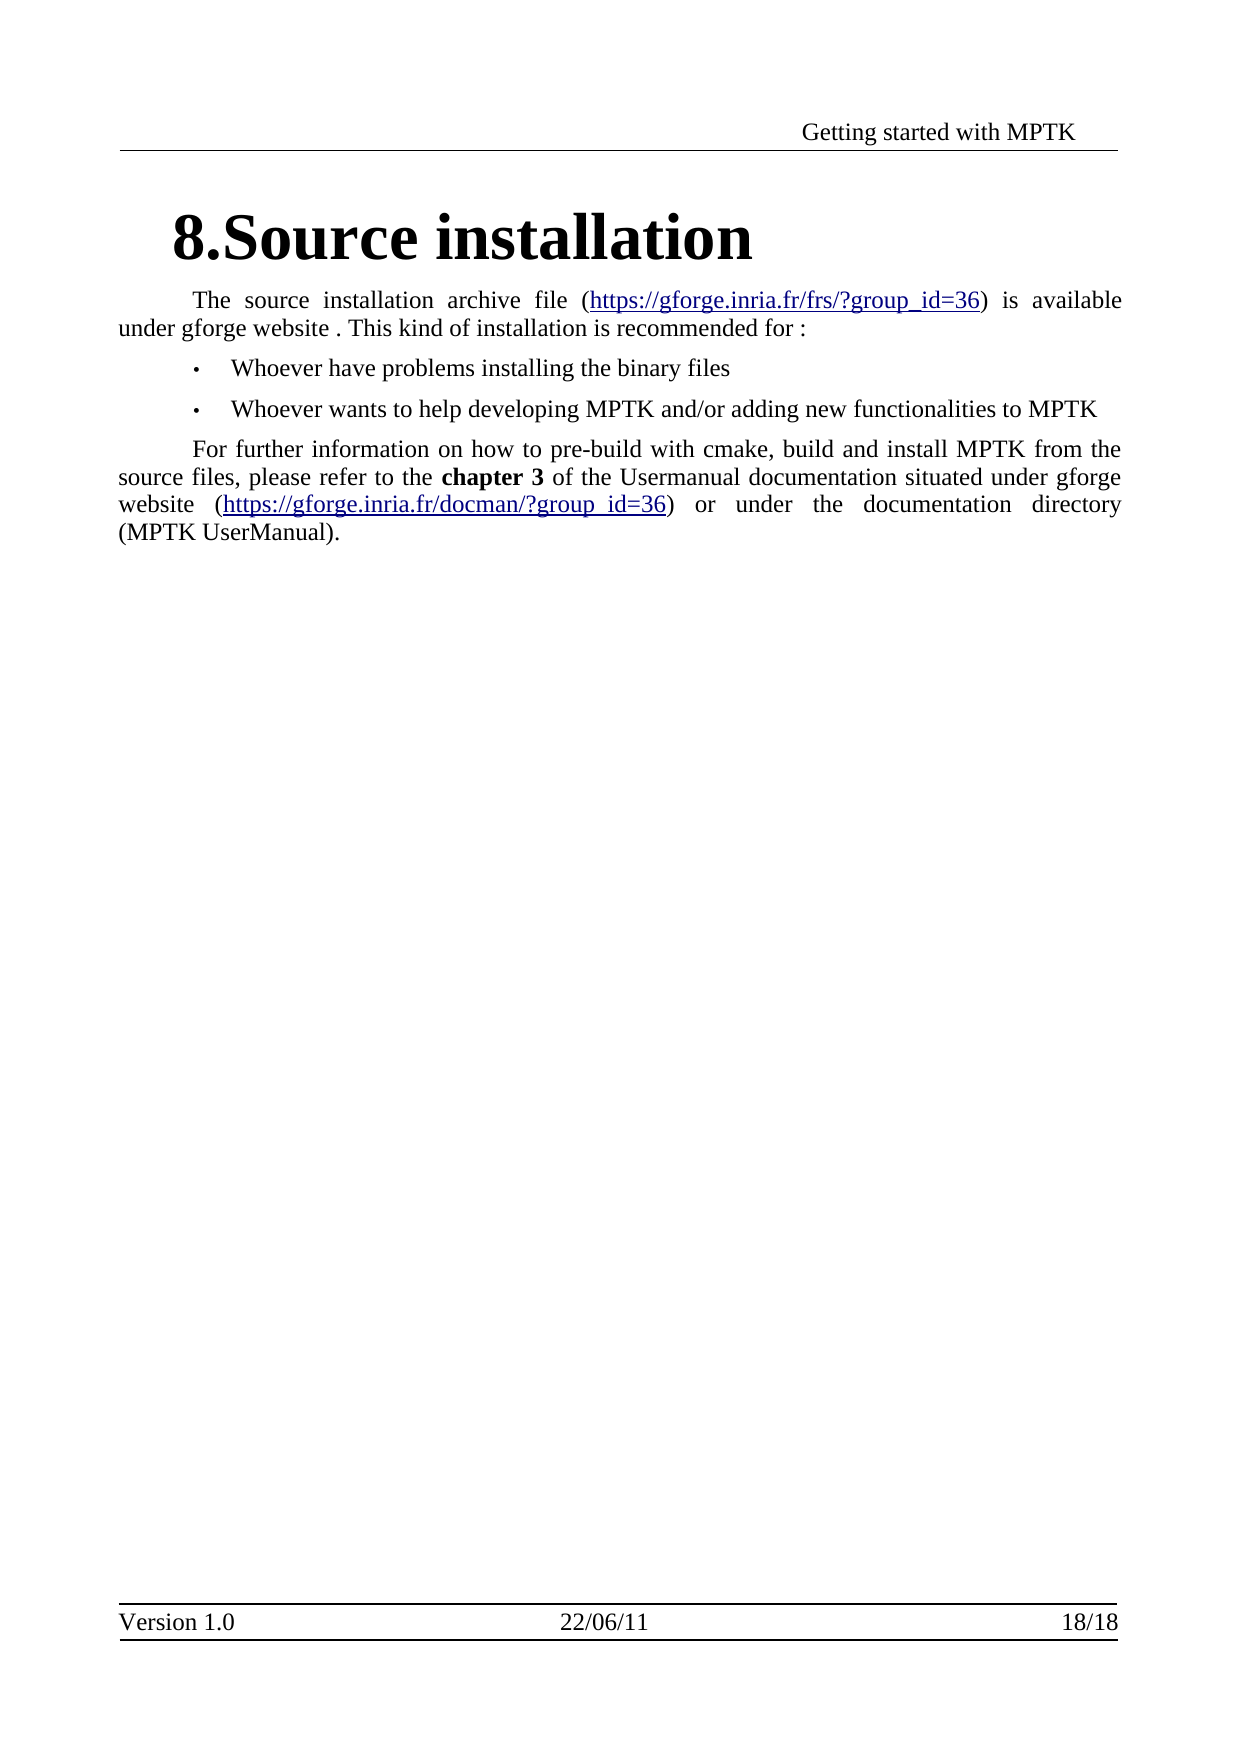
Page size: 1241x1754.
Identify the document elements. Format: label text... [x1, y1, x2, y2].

subtitle Source installation [156, 200, 1122, 274]
text For further information on how to pre-build with cmake, build and install MPTK from the source files, please refer to the chapter 3 of the Usermanual documentation situated under gforge website (https://gforge.inria.fr/docman/?group_id=36) or under the documentation directory (MPTK UserManual). [118, 435, 1122, 546]
list Whoever have problems installing the binary files [193, 354, 1122, 382]
list Whoever wants to help developing MPTK and/or adding new functionalities to MPTK [193, 395, 1122, 422]
text The source installation archive file (https://gforge.inria.fr/frs/?group_id=36) is available under gforge website . This kind of installation is recommended for : [118, 287, 1122, 342]
